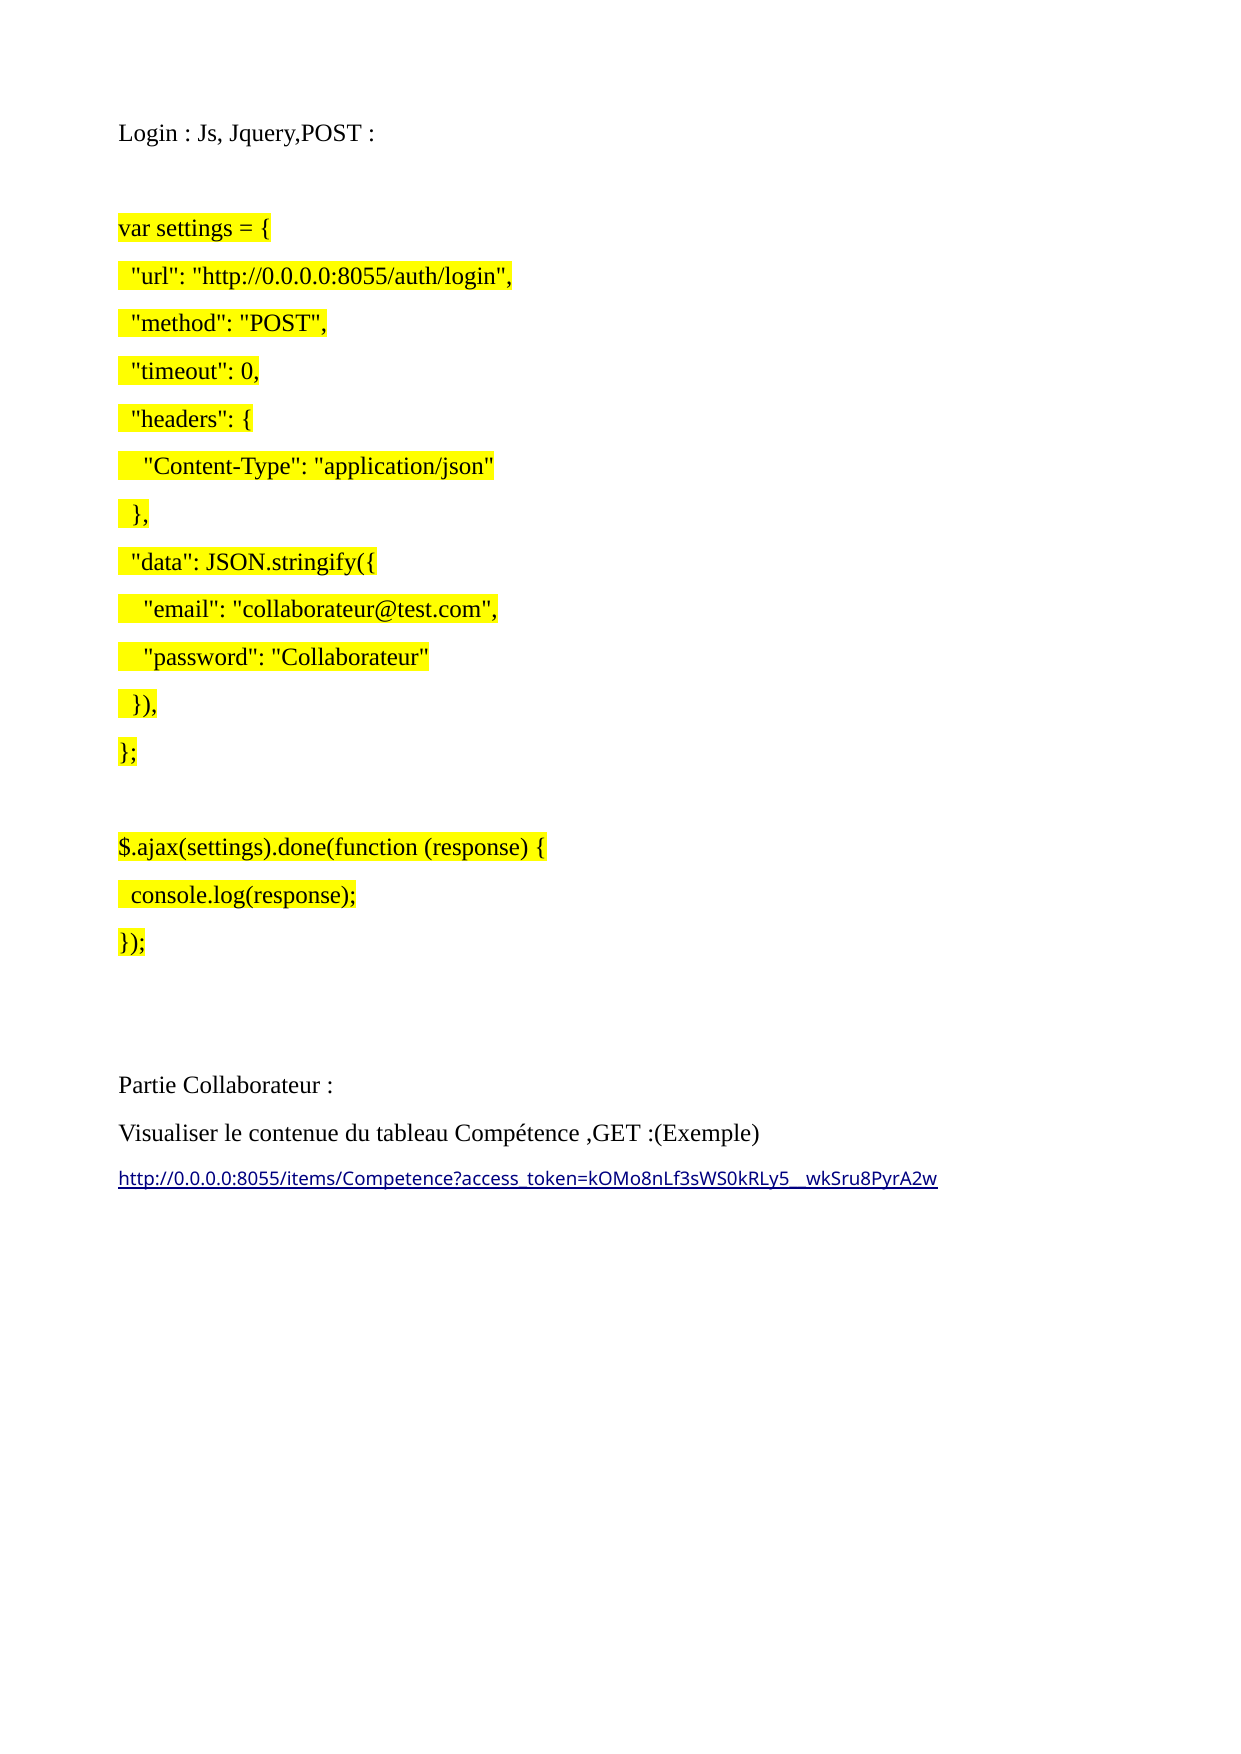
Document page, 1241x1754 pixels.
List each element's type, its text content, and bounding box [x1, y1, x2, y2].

text }); [118, 927, 1122, 956]
text }, [118, 499, 1122, 528]
text console.log(response); [118, 880, 1122, 908]
text "method": "POST", [118, 308, 1122, 337]
text var settings = { [118, 213, 1122, 242]
text "data": JSON.stringify({ [118, 547, 1122, 575]
text Partie Collaborateur : [118, 1070, 1122, 1099]
text "headers": { [118, 404, 1122, 432]
text "password": "Collaborateur" [118, 642, 1122, 671]
text "timeout": 0, [118, 356, 1122, 385]
text Login : Js, Jquery,POST : [118, 118, 1122, 147]
text Visualiser le contenue du tableau Compétence ,GET :(Exemple) [118, 1118, 1122, 1147]
text http://0.0.0.0:8055/items/Competence?access_token=kOMo8nLf3sWS0kRLy5__wkSru8PyrA2w [118, 1165, 1122, 1191]
text "url": "http://0.0.0.0:8055/auth/login", [118, 261, 1122, 290]
text }), [118, 689, 1122, 718]
text "Content-Type": "application/json" [118, 451, 1122, 480]
text $.ajax(settings).done(function (response) { [118, 832, 1122, 861]
text "email": "collaborateur@test.com", [118, 594, 1122, 623]
text }; [118, 737, 1122, 766]
